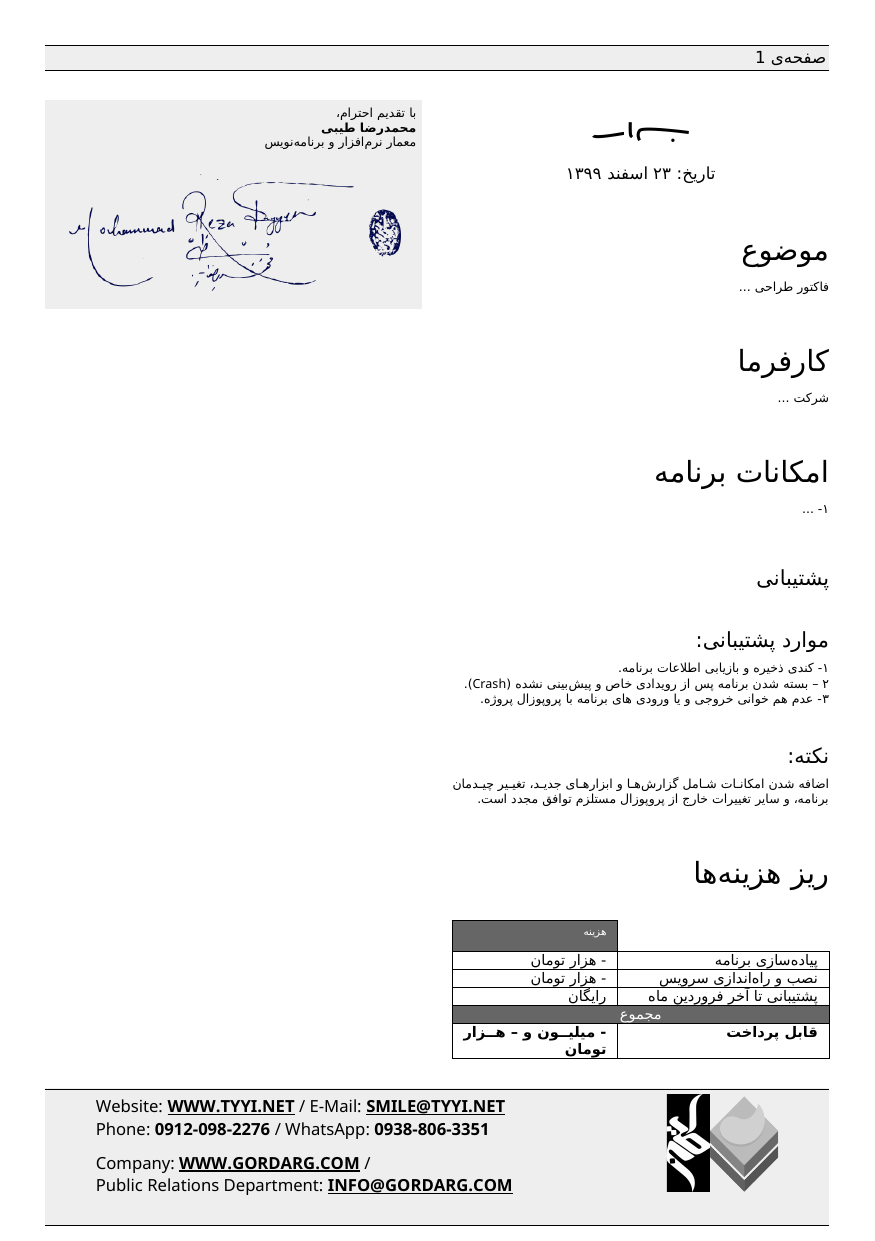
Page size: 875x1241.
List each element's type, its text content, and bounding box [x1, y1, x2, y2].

picture [666, 1094, 711, 1192]
table_cell - میلیون و – هزار تومان [453, 1024, 617, 1058]
table_cell - هزار تومان [453, 952, 617, 969]
picture [66, 174, 401, 291]
table_cell پیاده‌سازی برنامه [618, 952, 829, 969]
text ۱- ... [452, 502, 829, 516]
table_cell نصب و راه‌اندازی سرویس [618, 970, 829, 987]
table_cell پشتیبانی تا آخر فروردین ماه [618, 988, 829, 1005]
table_cell قابل پرداخت [618, 1024, 829, 1058]
table_cell رایگان [453, 988, 617, 1005]
text شرکت ... [452, 391, 829, 405]
subtitle ریز هزینه‌ها [452, 856, 829, 890]
subtitle پشتیبانی [452, 566, 829, 591]
subtitle کارفرما [452, 344, 829, 378]
text تاریخ: ۲۳ اسفند ۱۳۹۹ [452, 164, 829, 183]
table_header با تقدیم احترام، محمدرضا طیبی معمار نرم‌افزار و برنامه‌نویس [45, 100, 422, 155]
picture [576, 100, 704, 164]
text اضافه شدن امکانات شامل گزارش‌ها و ابزار‌های جدید، تغییر چیدمان برنامه، و سایر تغییرات خارج از پروپوزال مستلزم توافق مجدد است. [452, 777, 829, 806]
table_cell [45, 155, 422, 309]
subtitle موضوع [452, 233, 829, 267]
text ۱- کندی ذخیره و بازیابی اطلاعات برنامه. [452, 661, 829, 675]
subtitle موارد پشتیبانی: [452, 628, 829, 652]
text فاکتور طراحی ... [452, 280, 829, 294]
text ۳- عدم هم خوانی خروجی و یا ورودی های برنامه با پروپوزال پروژه. [452, 692, 829, 707]
subtitle نکته: [452, 744, 829, 769]
table_header هزینه [453, 921, 617, 951]
table_header [618, 920, 829, 951]
text ۲ – بسته شدن برنامه پس از رویدادی خاص و پیش‌بینی نشده (Crash). [452, 675, 829, 692]
subtitle امکانات برنامه [452, 455, 829, 489]
table_cell مجموع [453, 1006, 829, 1023]
table_cell - هزار تومان [453, 970, 617, 987]
